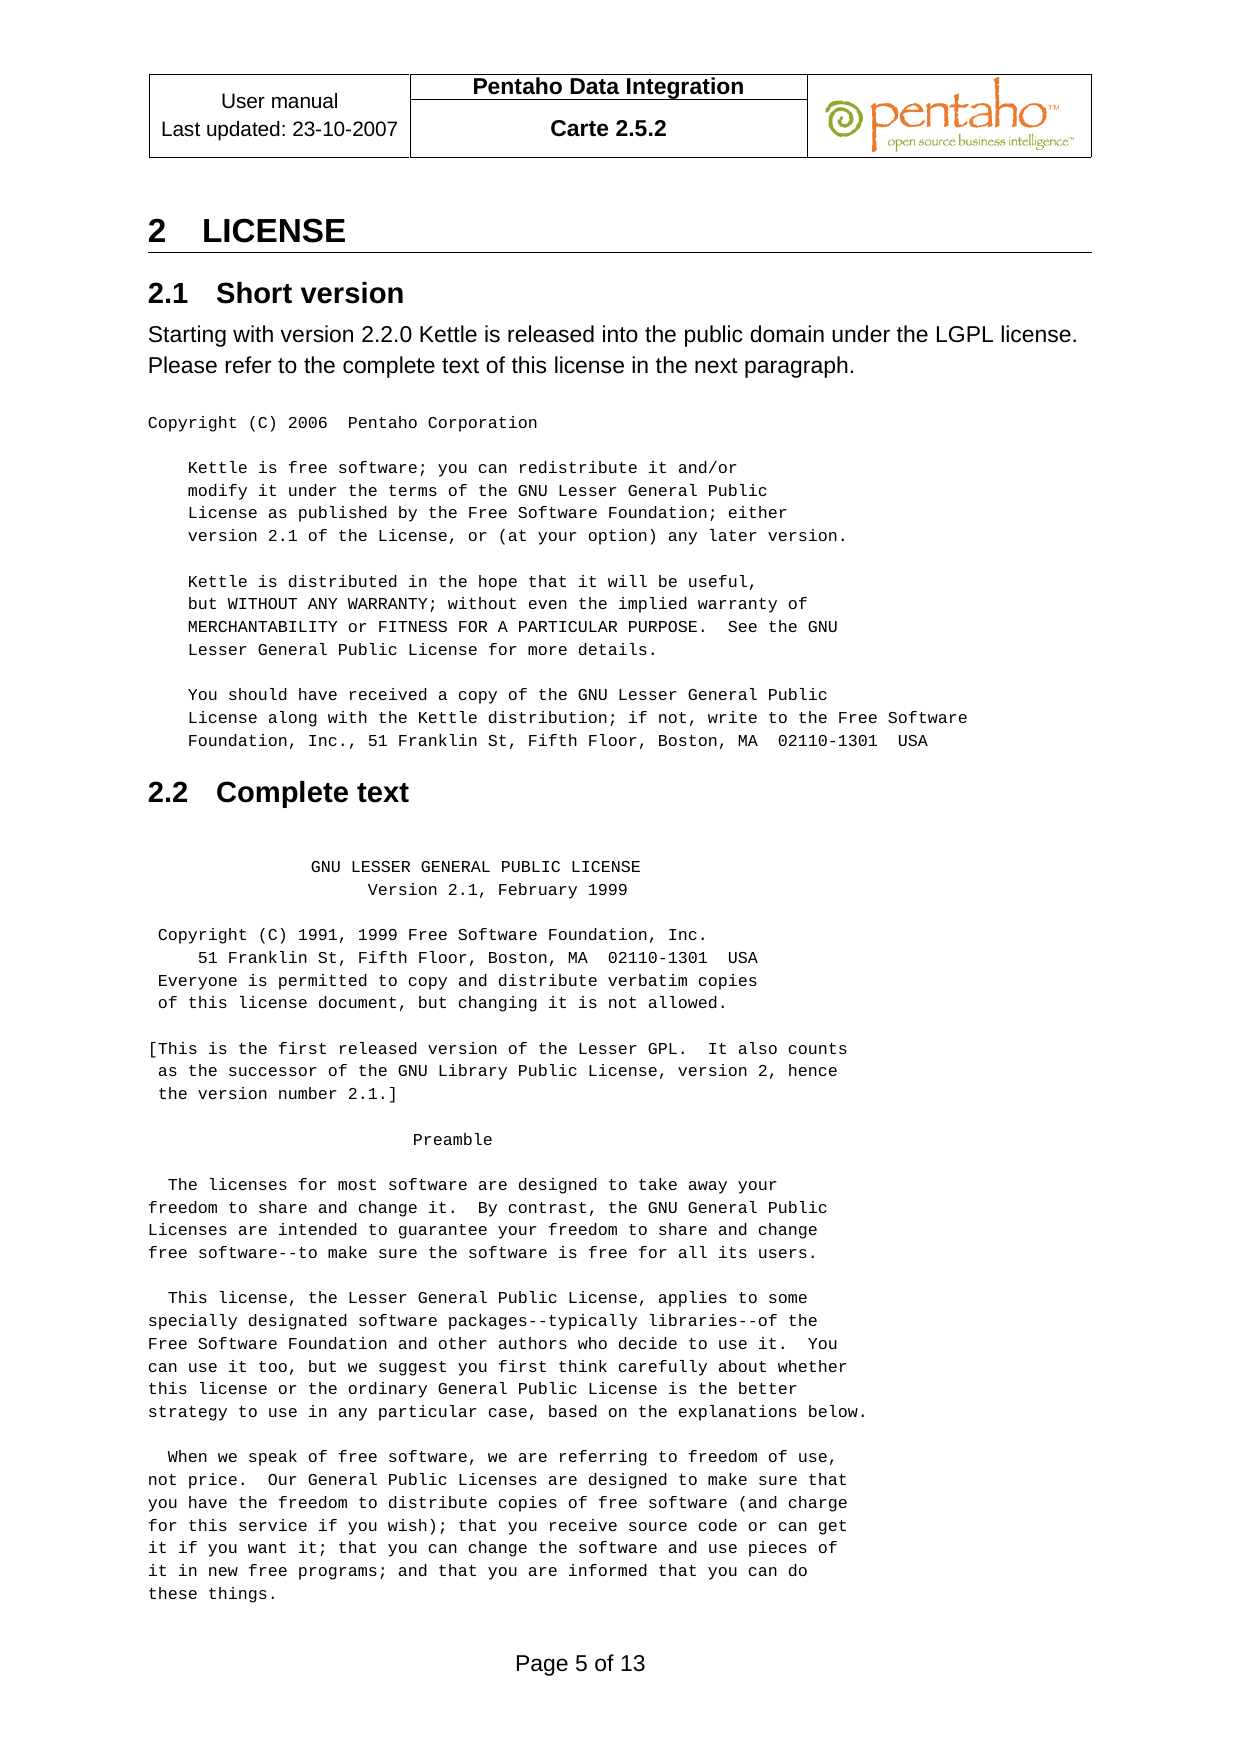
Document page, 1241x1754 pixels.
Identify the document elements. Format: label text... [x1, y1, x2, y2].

text Copyright (C) 2006 Pentaho Corporation Kettle is free software; you can redistribute it and/or modify it under the terms of the GNU Lesser General Public License as published by the Free Software Foundation; either version 2.1 of the License, or (at your option) any later version. Kettle is distributed in the hope that it will be useful, but WITHOUT ANY WARRANTY; without even the implied warranty of MERCHANTABILITY or FITNESS FOR A PARTICULAR PURPOSE. See the GNU Lesser General Public License for more details. You should have received a copy of the GNU Lesser General Public License along with the Kettle distribution; if not, write to the Free Software Foundation, Inc., 51 Franklin St, Fifth Floor, Boston, MA 02110-1301 USA [148, 414, 1092, 751]
subtitle Short version [148, 277, 1092, 310]
subtitle License [148, 213, 1092, 252]
text Please refer to the complete text of this license in the next paragraph. [148, 353, 1092, 378]
text Starting with version 2.2.0 Kettle is released into the public domain under the LGPL license. [148, 322, 1092, 348]
text GNU LESSER GENERAL PUBLIC LICENSE Version 2.1, February 1999 Copyright (C) 1991, 1999 Free Software Foundation, Inc. 51 Franklin St, Fifth Floor, Boston, MA 02110-1301 USA Everyone is permitted to copy and distribute verbatim copies of this license document, but changing it is not allowed. [This is the first released version of the Lesser GPL. It also counts as the successor of the GNU Library Public License, version 2, hence the version number 2.1.] Preamble The licenses for most software are designed to take away your freedom to share and change it. By contrast, the GNU General Public Licenses are intended to guarantee your freedom to share and change free software--to make sure the software is free for all its users. This license, the Lesser General Public License, applies to some specially designated software packages--typically libraries--of the Free Software Foundation and other authors who decide to use it. You can use it too, but we suggest you first think carefully about whether this license or the ordinary General Public License is the better strategy to use in any particular case, based on the explanations below. When we speak of free software, we are referring to freedom of use, not price. Our General Public Licenses are designed to make sure that you have the freedom to distribute copies of free software (and charge for this service if you wish); that you receive source code or can get it if you want it; that you can change the software and use pieces of it in new free programs; and that you are informed that you can do these things. [148, 852, 1092, 1604]
subtitle Complete text [148, 776, 1092, 809]
